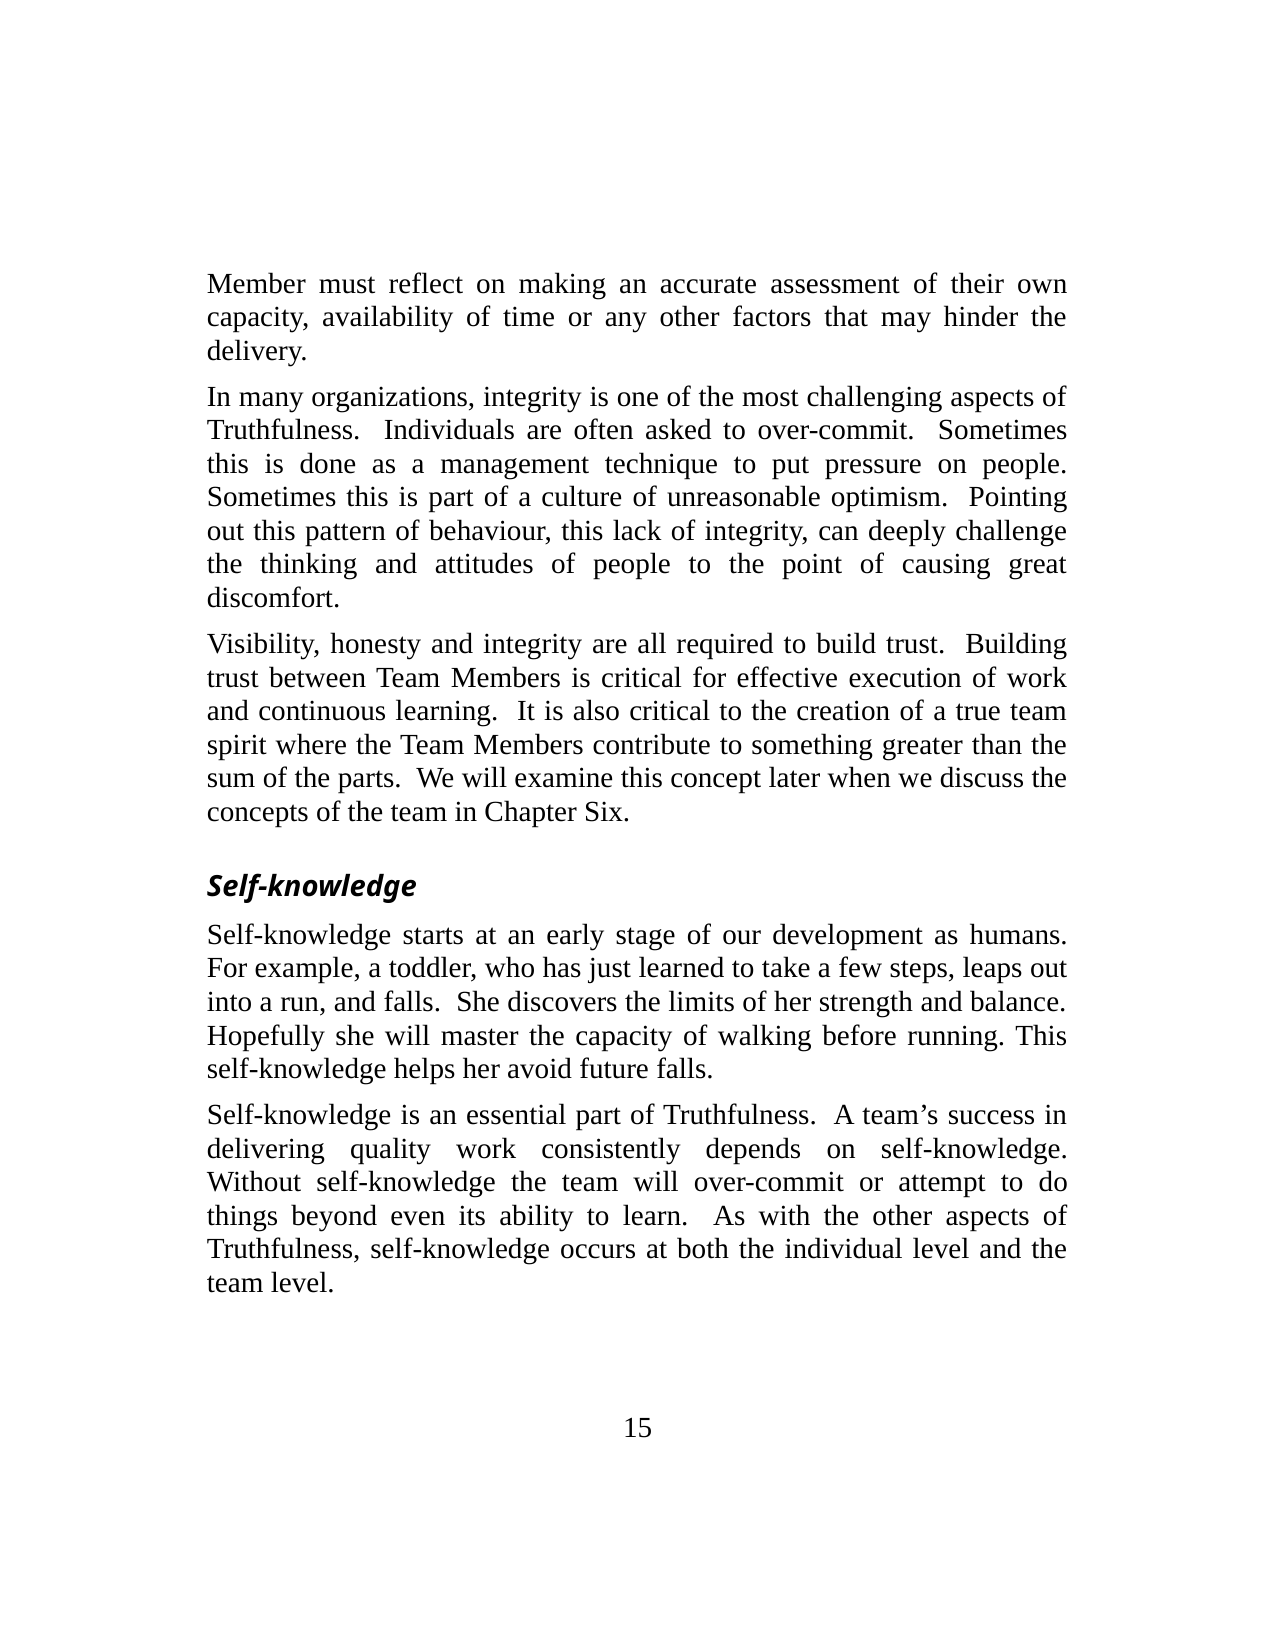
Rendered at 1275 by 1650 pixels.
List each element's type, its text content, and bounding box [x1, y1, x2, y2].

text Self-knowledge is an essential part of Truthfulness. A team’s success in delivering quality work consistently depends on self-knowledge. Without self-knowledge the team will over-commit or attempt to do things beyond even its ability to learn. As with the other aspects of Truthfulness, self-knowledge occurs at both the individual level and the team level. [207, 1097, 1068, 1298]
text Visibility, honesty and integrity are all required to build trust. Building trust between Team Members is critical for effective execution of work and continuous learning. It is also critical to the creation of a true team spirit where the Team Members contribute to something greater than the sum of the parts. We will examine this concept later when we discuss the concepts of the team in Chapter Six. [207, 626, 1068, 827]
subtitle Self-knowledge [207, 865, 1068, 904]
text Self-knowledge starts at an early stage of our development as humans. For example, a toddler, who has just learned to take a few steps, leaps out into a run, and falls. She discovers the limits of her strength and balance. Hopefully she will master the capacity of walking before running. This self-knowledge helps her avoid future falls. [207, 917, 1068, 1085]
text Member must reflect on making an accurate assessment of their own capacity, availability of time or any other factors that may hinder the delivery. [207, 266, 1068, 366]
text In many organizations, integrity is one of the most challenging aspects of Truthfulness. Individuals are often asked to over-commit. Sometimes this is done as a management technique to put pressure on people. Sometimes this is part of a culture of unreasonable optimism. Pointing out this pattern of behaviour, this lack of integrity, can deeply challenge the thinking and attitudes of people to the point of causing great discomfort. [207, 379, 1068, 614]
